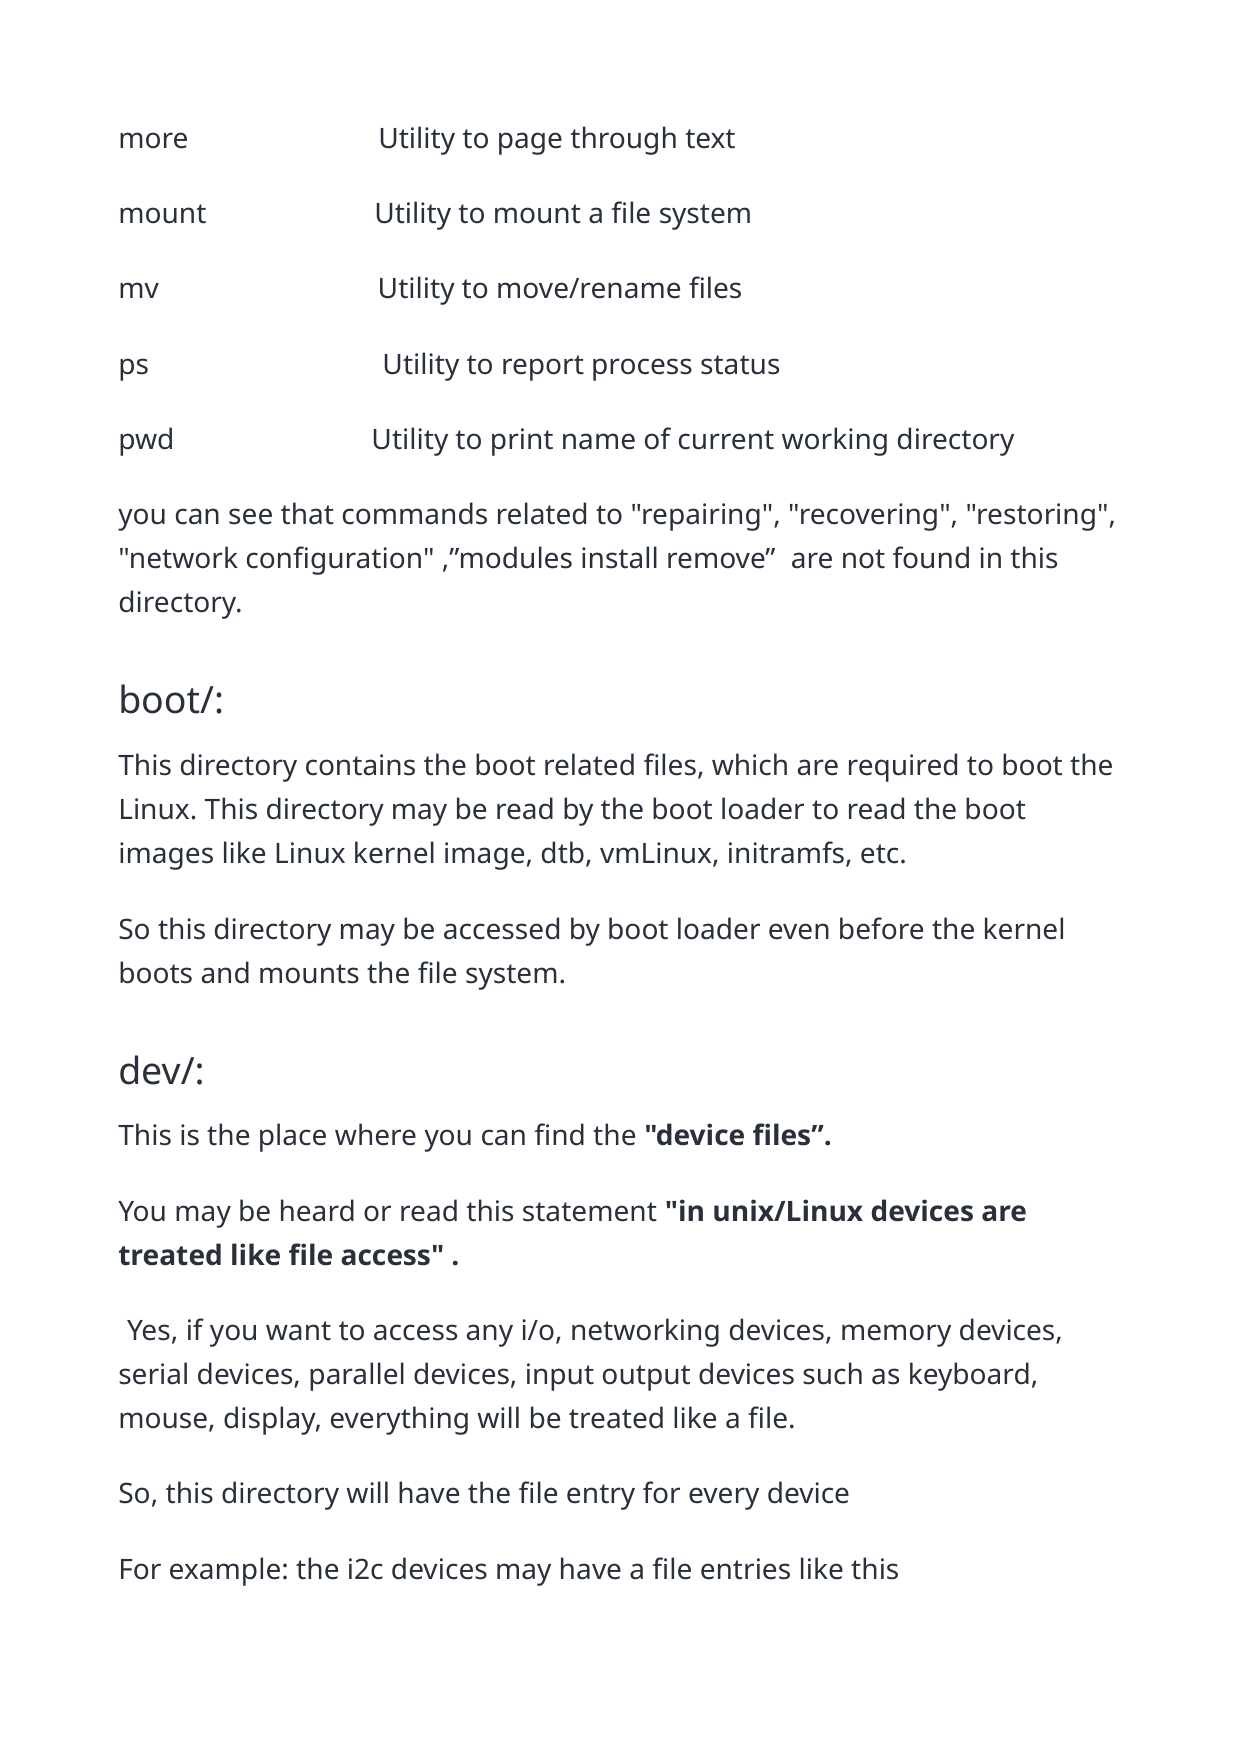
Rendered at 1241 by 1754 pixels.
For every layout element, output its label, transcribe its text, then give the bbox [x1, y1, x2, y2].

text This directory contains the boot related files, which are required to boot the Linux. This directory may be read by the boot loader to read the boot images like Linux kernel image, dtb, vmLinux, initramfs, etc. [118, 746, 1122, 872]
text So, this directory will have the file entry for every device [118, 1474, 1122, 1512]
text So this directory may be accessed by boot loader even before the kernel boots and mounts the file system. [118, 909, 1122, 991]
text pwd Utility to print name of current working directory [118, 419, 1122, 458]
text This is the place where you can find the "device files”. [118, 1116, 1122, 1154]
subtitle boot/: [118, 674, 1122, 725]
text For example: the i2c devices may have a file entries like this [118, 1549, 1122, 1587]
subtitle dev/: [118, 1044, 1122, 1095]
text You may be heard or read this statement "in unix/Linux devices are treated like file access" . [118, 1191, 1122, 1273]
text ps Utility to report process status [118, 344, 1122, 382]
text more Utility to page through text [118, 118, 1122, 156]
text Yes, if you want to access any i/o, networking devices, memory devices, serial devices, parallel devices, input output devices such as keyboard, mouse, display, everything will be treated like a file. [118, 1310, 1122, 1437]
text you can see that commands related to "repairing", "recovering", "restoring", "network configuration" ,”modules install remove” are not found in this directory. [118, 495, 1122, 621]
text mount Utility to mount a file system [118, 193, 1122, 232]
text mv Utility to move/rename files [118, 269, 1122, 307]
